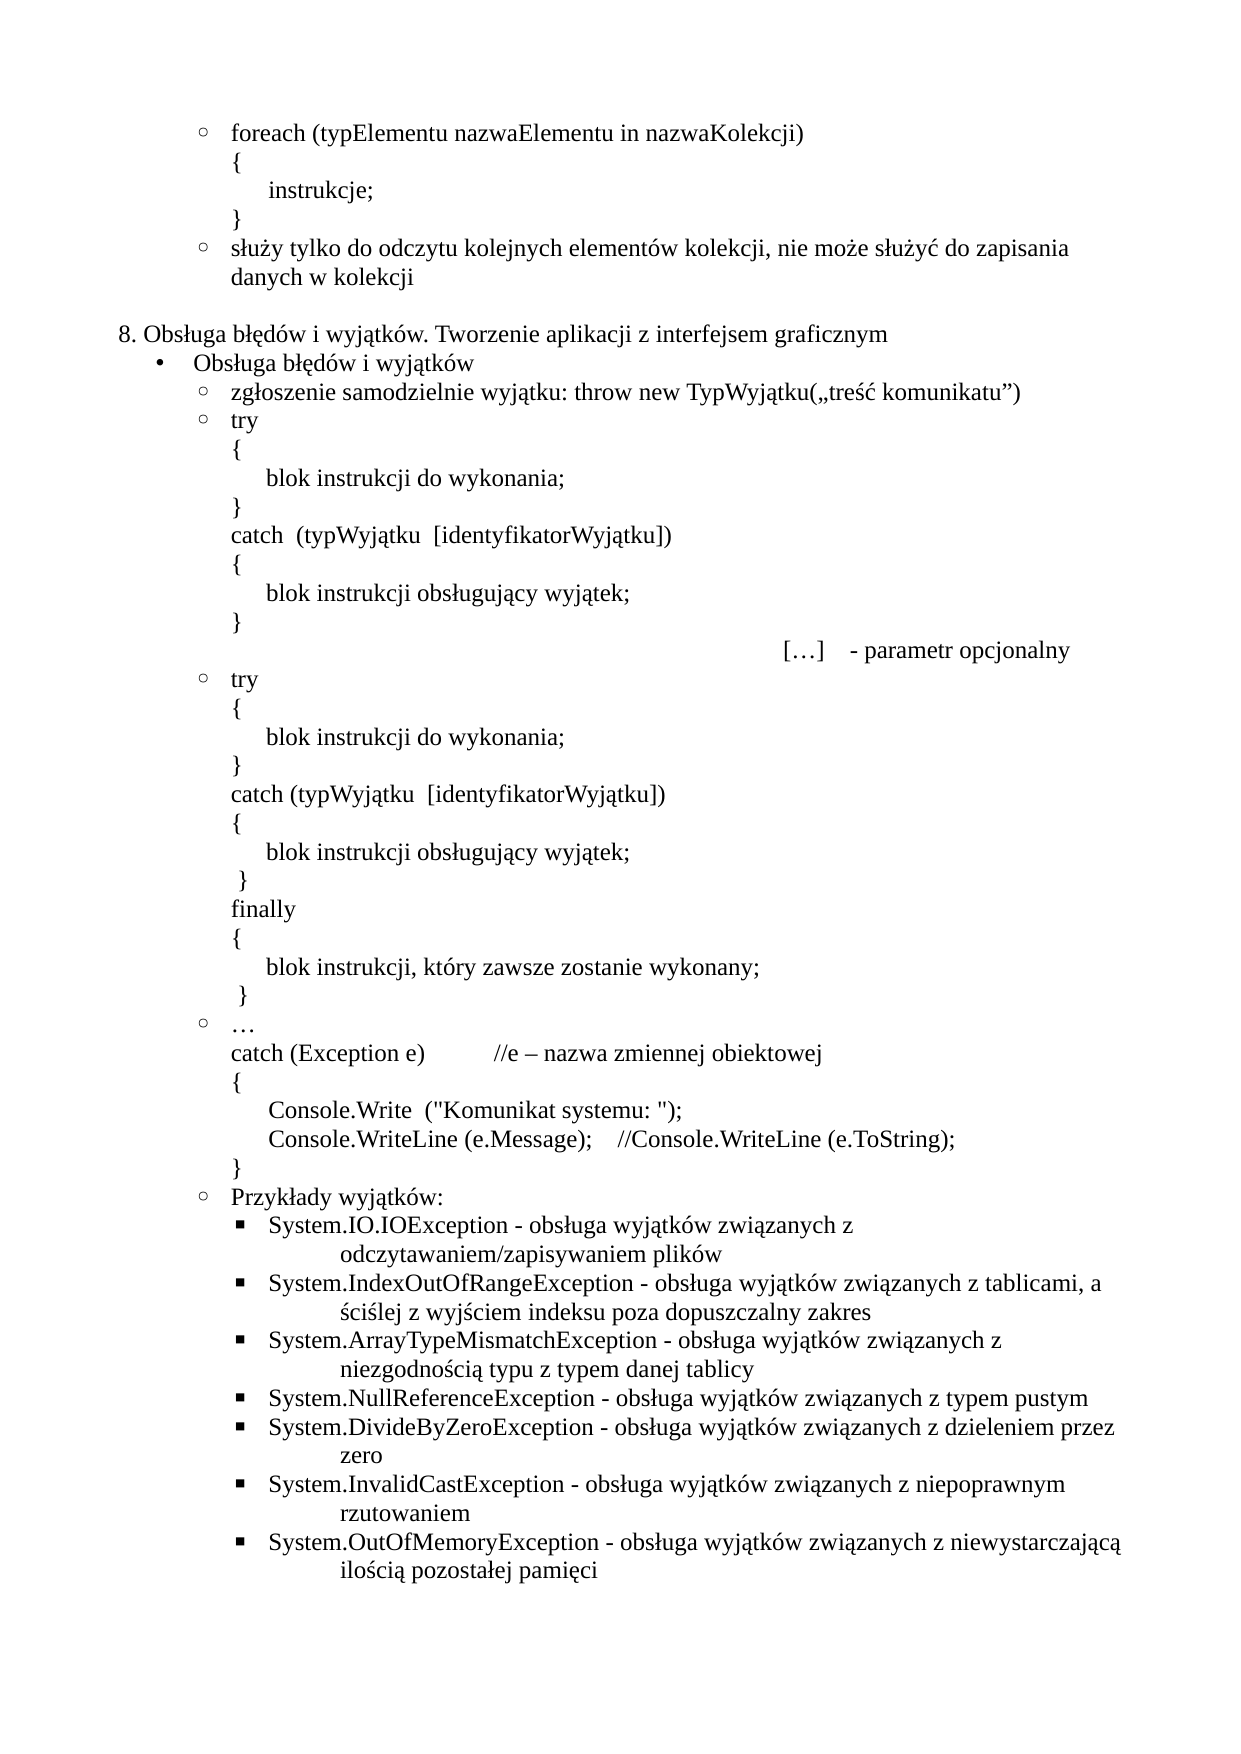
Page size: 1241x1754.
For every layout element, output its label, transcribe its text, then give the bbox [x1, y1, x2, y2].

list } [193, 981, 1122, 1009]
list System.OutOfMemoryException - obsługa wyjątków związanych z niewystarczającą ilością pozostałej pamięci [231, 1527, 1122, 1584]
list Console.WriteLine (e.Message); //Console.WriteLine (e.ToString); [193, 1124, 1122, 1153]
list { [193, 808, 1122, 837]
list try [193, 406, 1122, 434]
list zgłoszenie samodzielnie wyjątku: throw new TypWyjątku(„treść komunikatu”) [193, 377, 1122, 406]
list } [193, 204, 1122, 233]
list } [193, 866, 1122, 894]
list { [193, 923, 1122, 952]
list { [193, 693, 1122, 722]
list catch (Exception e) //e – nazwa zmiennej obiektowej [193, 1038, 1122, 1067]
list System.DivideByZeroException - obsługa wyjątków związanych z dzieleniem przez zero [231, 1412, 1122, 1469]
list System.IndexOutOfRangeException - obsługa wyjątków związanych z tablicami, a ściślej z wyjściem indeksu poza dopuszczalny zakres [231, 1268, 1122, 1326]
list […] - parametr opcjonalny [493, 636, 1122, 664]
list Console.Write ("Komunikat systemu: "); [193, 1096, 1122, 1124]
list { [193, 549, 1122, 578]
list System.NullReferenceException - obsługa wyjątków związanych z typem pustym [231, 1383, 1122, 1412]
list blok instrukcji obsługujący wyjątek; [193, 578, 1122, 607]
list finally [193, 894, 1122, 923]
text 8. Obsługa błędów i wyjątków. Tworzenie aplikacji z interfejsem graficznym [118, 319, 1122, 348]
list catch (typWyjątku [identyfikatorWyjątku]) [193, 521, 1122, 549]
list } [193, 607, 1122, 636]
list blok instrukcji, który zawsze zostanie wykonany; [193, 952, 1122, 981]
list blok instrukcji do wykonania; [193, 722, 1122, 751]
list } [193, 751, 1122, 779]
list blok instrukcji do wykonania; [193, 463, 1122, 492]
list System.ArrayTypeMismatchException - obsługa wyjątków związanych z niezgodnością typu z typem danej tablicy [231, 1326, 1122, 1383]
list foreach (typElementu nazwaElementu in nazwaKolekcji) [193, 118, 1122, 147]
list instrukcje; [231, 176, 1122, 204]
list … [193, 1009, 1122, 1038]
list służy tylko do odczytu kolejnych elementów kolekcji, nie może służyć do zapisania danych w kolekcji [193, 233, 1122, 291]
list { [193, 434, 1122, 463]
list System.IO.IOException - obsługa wyjątków związanych z odczytawaniem/zapisywaniem plików [231, 1211, 1122, 1268]
list try [193, 664, 1122, 693]
list blok instrukcji obsługujący wyjątek; [193, 837, 1122, 866]
list } [193, 492, 1122, 521]
list { [193, 147, 1122, 176]
list catch (typWyjątku [identyfikatorWyjątku]) [193, 779, 1122, 808]
list Obsługa błędów i wyjątków [156, 348, 1122, 377]
list System.InvalidCastException - obsługa wyjątków związanych z niepoprawnym rzutowaniem [231, 1469, 1122, 1527]
list } [193, 1153, 1122, 1182]
list { [193, 1067, 1122, 1096]
list Przykłady wyjątków: [193, 1182, 1122, 1211]
